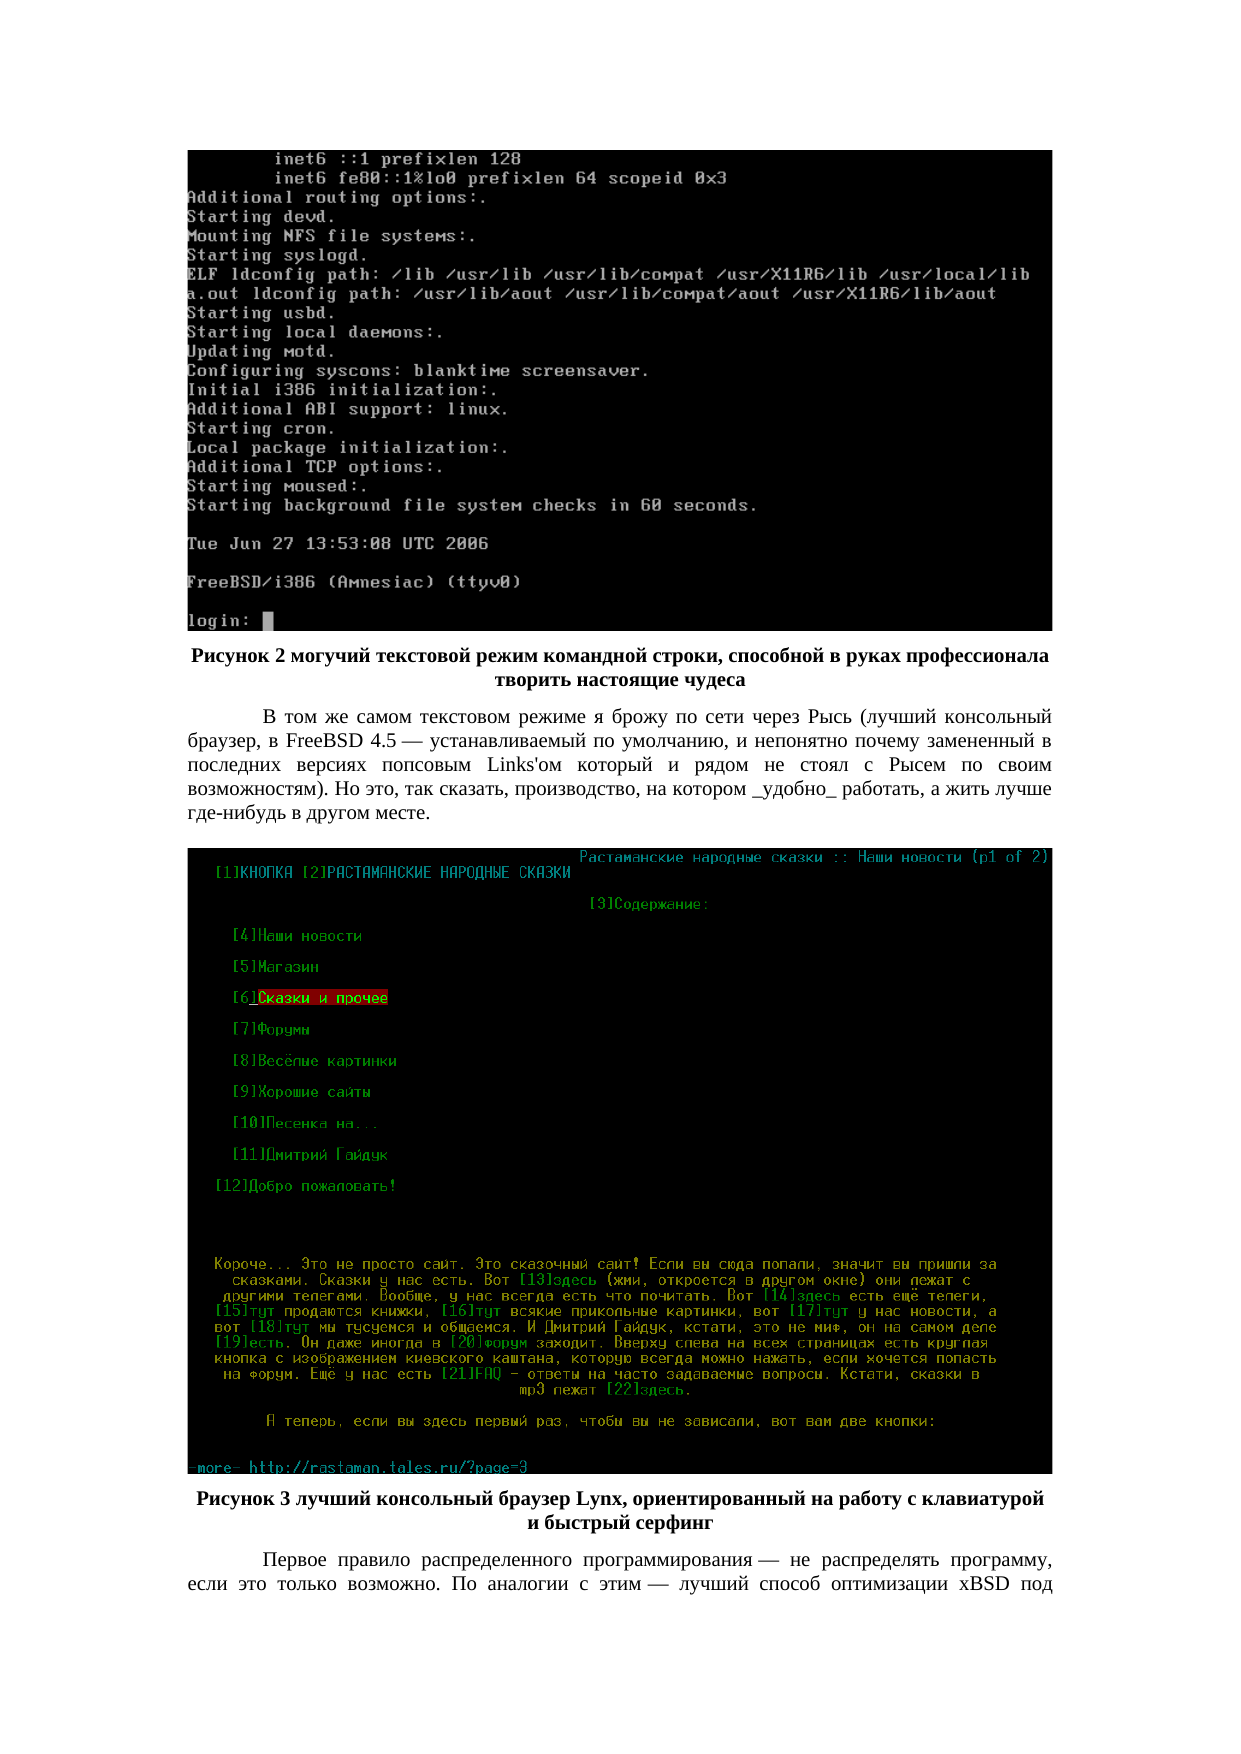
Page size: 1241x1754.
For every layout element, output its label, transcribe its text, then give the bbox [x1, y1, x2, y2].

picture [187, 848, 1053, 1474]
picture [187, 150, 1053, 631]
text Рисунок 2 могучий текстовой режим командной строки, способной в руках профессионала творить настоящие чудеса [187, 643, 1053, 691]
text Первое правило распределенного программирования — не распределять программу, если это только возможно. По аналогии с этим — лучший способ оптимизации xBSD под [187, 1547, 1053, 1595]
text В том же самом текстовом режиме я брожу по сети через Рысь (лучший консольный браузер, в FreeBSD 4.5 — устанавливаемый по умолчанию, и непонятно почему замененный в последних версиях попсовым Links'ом который и рядом не стоял с Рысем по своим возможностям). Но это, так сказать, производство, на котором _удобно_ работать, а жить лучше где-нибудь в другом месте. [187, 704, 1053, 824]
text Рисунок 3 лучший консольный браузер Lynx, ориентированный на работу с клавиатурой и быстрый серфинг [187, 1486, 1053, 1534]
